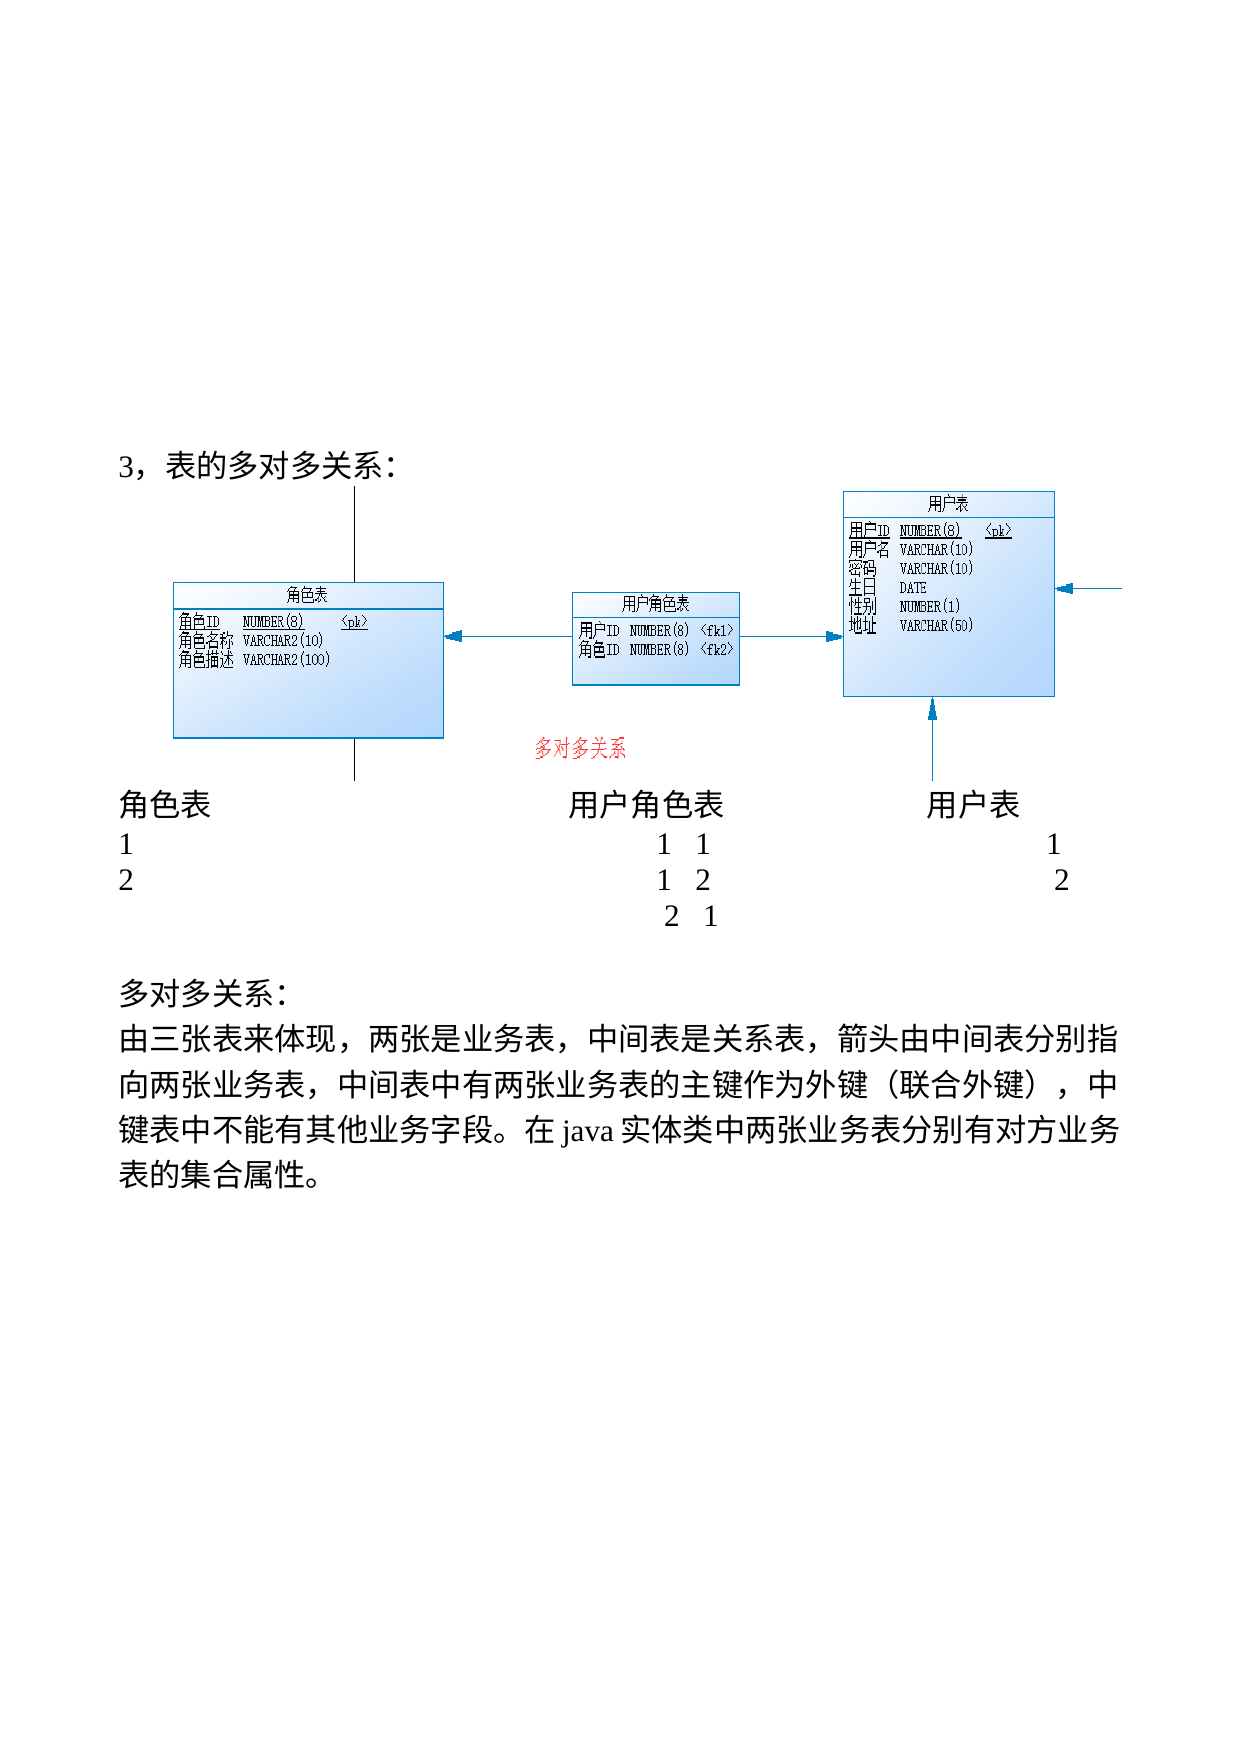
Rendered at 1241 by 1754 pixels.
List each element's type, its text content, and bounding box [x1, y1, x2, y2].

picture [845, 493, 1053, 516]
picture [934, 590, 1123, 781]
picture [118, 486, 1123, 781]
text 2 1 2 2 [118, 862, 1122, 897]
picture [175, 584, 442, 607]
picture [574, 619, 738, 683]
text 角色表 用户角色表 用户表 1 1 1 1 [118, 781, 1122, 862]
text 2 1 [118, 897, 1122, 933]
text 由三张表来体现，两张是业务表，中间表是关系表，箭头由中间表分别指向两张业务表，中间表中有两张业务表的主键作为外键（联合外键），中键表中不能有其他业务字段。在java实体类中两张业务表分别有对方业务表的集合属性。 [118, 1014, 1122, 1195]
text 多对多关系： [118, 969, 1122, 1014]
text 3，表的多对多关系： [118, 442, 1122, 486]
picture [845, 519, 1053, 695]
picture [175, 611, 442, 736]
picture [574, 594, 738, 616]
